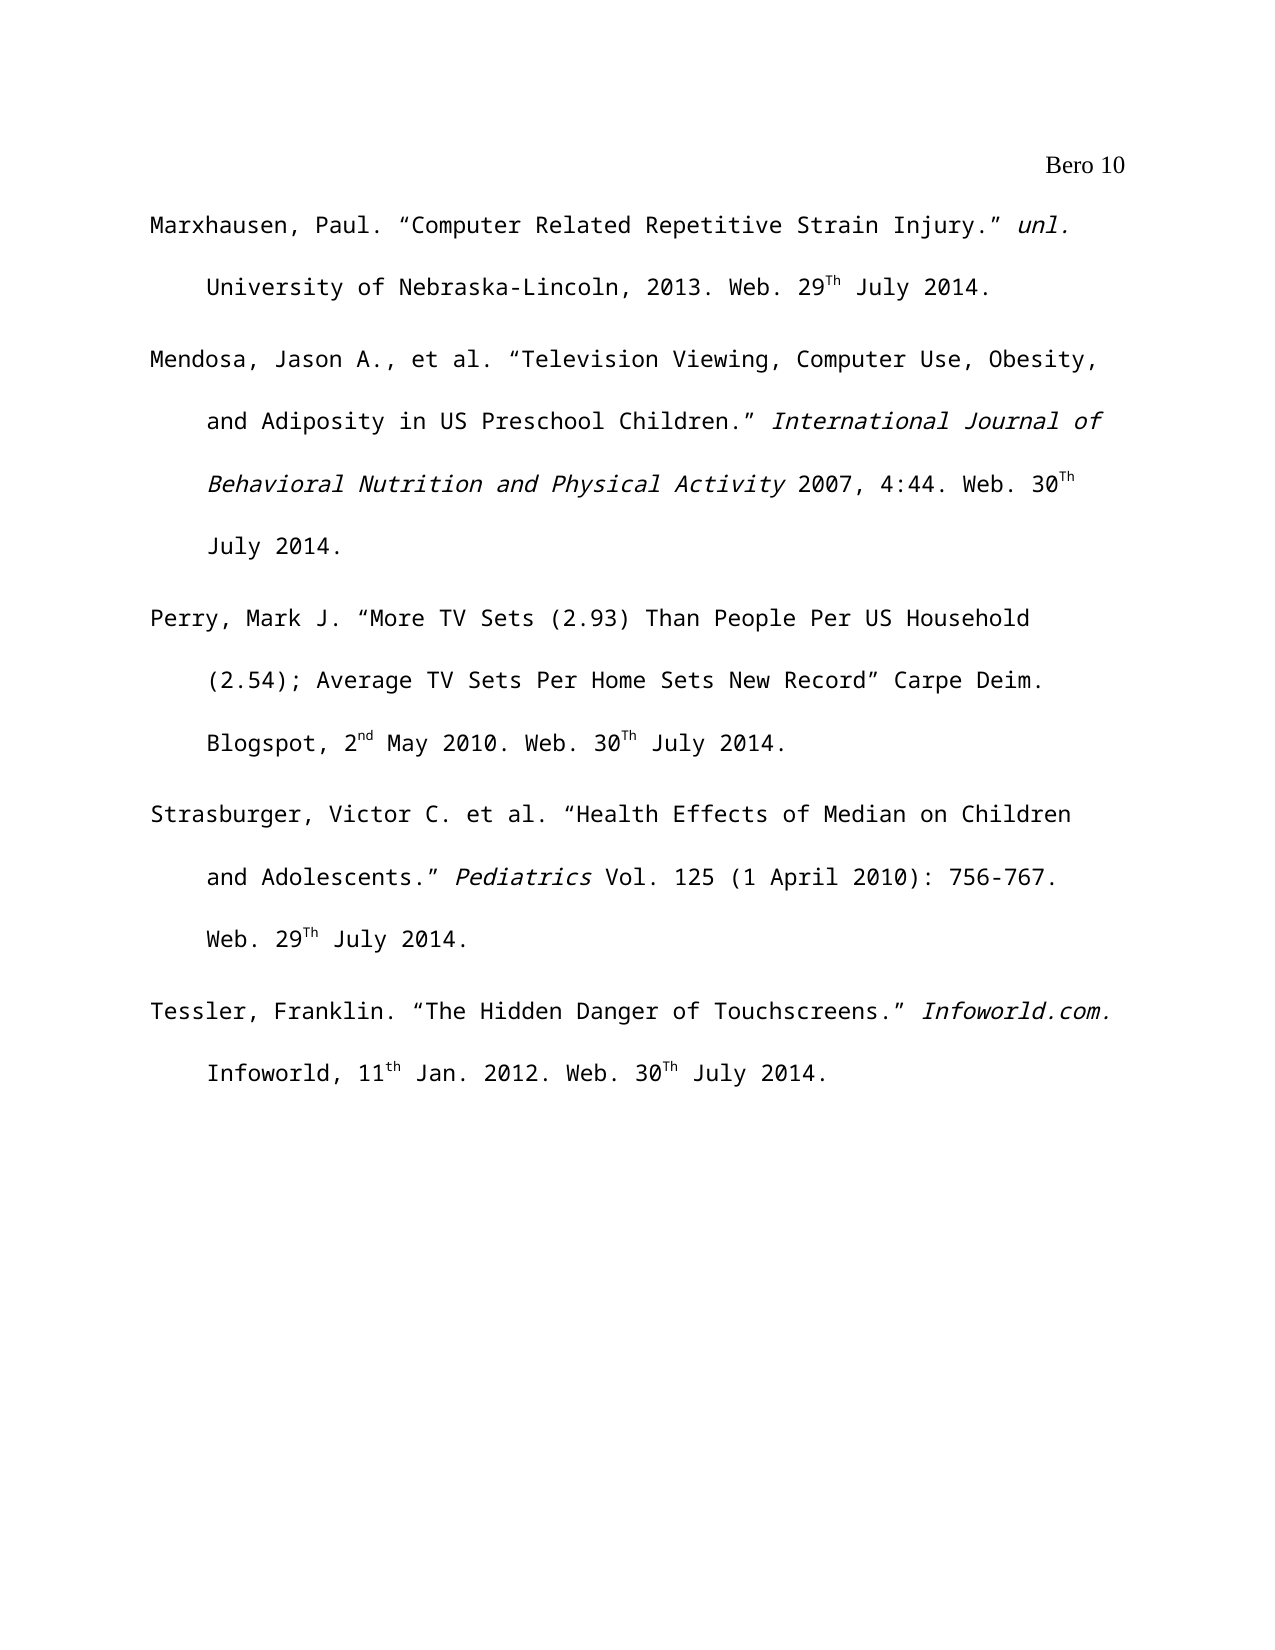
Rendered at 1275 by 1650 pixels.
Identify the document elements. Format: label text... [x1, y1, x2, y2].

text Tessler, Franklin. “The Hidden Danger of Touchscreens.” Infoworld.com. Infoworld, 11th Jan. 2012. Web. 30Th July 2014. [150, 994, 1125, 1088]
text Mendosa, Jason A., et al. “Television Viewing, Computer Use, Obesity, and Adiposity in US Preschool Children.” International Journal of Behavioral Nutrition and Physical Activity 2007, 4:44. Web. 30Th July 2014. [150, 343, 1125, 561]
text Marxhausen, Paul. “Computer Related Repetitive Strain Injury.” unl. University of Nebraska-Lincoln, 2013. Web. 29Th July 2014. [150, 209, 1125, 302]
text Perry, Mark J. “More TV Sets (2.93) Than People Per US Household (2.54); Average TV Sets Per Home Sets New Record” Carpe Deim. Blogspot, 2nd May 2010. Web. 30Th July 2014. [150, 602, 1125, 758]
text Strasburger, Victor C. et al. “Health Effects of Median on Children and Adolescents.” Pediatrics Vol. 125 (1 April 2010): 756-767. Web. 29Th July 2014. [150, 798, 1125, 954]
